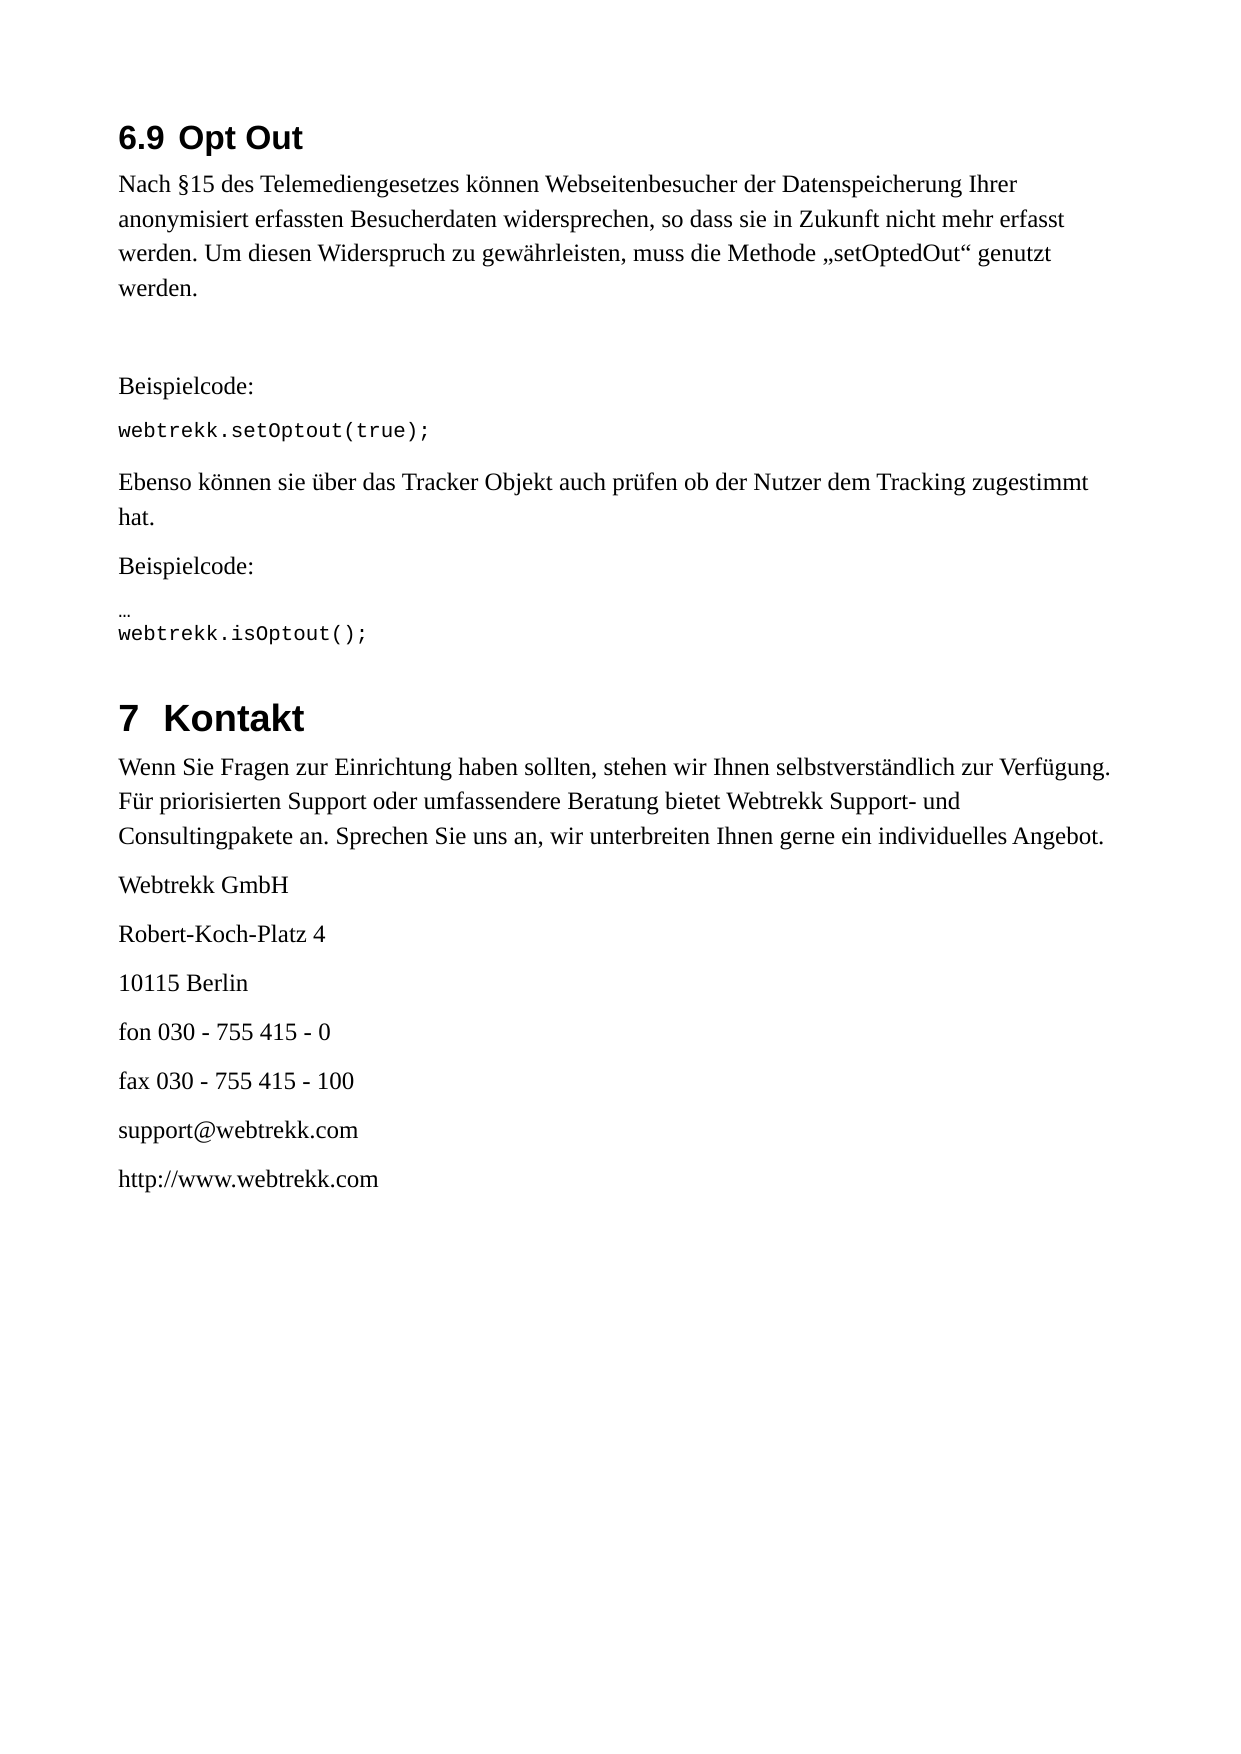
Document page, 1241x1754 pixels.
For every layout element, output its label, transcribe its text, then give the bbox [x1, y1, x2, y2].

text 10115 Berlin [118, 968, 1122, 997]
text … [118, 600, 1122, 623]
text Robert-Koch-Platz 4 [118, 919, 1122, 948]
text webtrekk.setOptout(true); [118, 420, 1122, 443]
text Beispielcode: [118, 371, 1122, 399]
text Webtrekk GmbH [118, 870, 1122, 899]
text webtrekk.isOptout(); [118, 623, 1122, 647]
text Ebenso können sie über das Tracker Objekt auch prüfen ob der Nutzer dem Tracking zugestimmt hat. [118, 467, 1122, 530]
subtitle Opt Out [118, 118, 1122, 157]
text http://www.webtrekk.com [118, 1164, 1122, 1193]
text Wenn Sie Fragen zur Einrichtung haben sollten, stehen wir Ihnen selbstverständlich zur Verfügung. Für priorisierten Support oder umfassendere Beratung bietet Webtrekk Support- und Consultingpakete an. Sprechen Sie uns an, wir unterbreiten Ihnen gerne ein individuelles Angebot. [118, 752, 1122, 849]
text fax 030 - 755 415 - 100 [118, 1066, 1122, 1095]
text fon 030 - 755 415 - 0 [118, 1017, 1122, 1046]
text Nach §15 des Telemediengesetzes können Webseitenbesucher der Datenspeicherung Ihrer anonymisiert erfassten Besucherdaten widersprechen, so dass sie in Zukunft nicht mehr erfasst werden. Um diesen Widerspruch zu gewährleisten, muss die Methode „setOptedOut“ genutzt werden. [118, 169, 1122, 301]
text support@webtrekk.com [118, 1115, 1122, 1144]
text Beispielcode: [118, 551, 1122, 579]
subtitle Kontakt [118, 696, 1122, 739]
